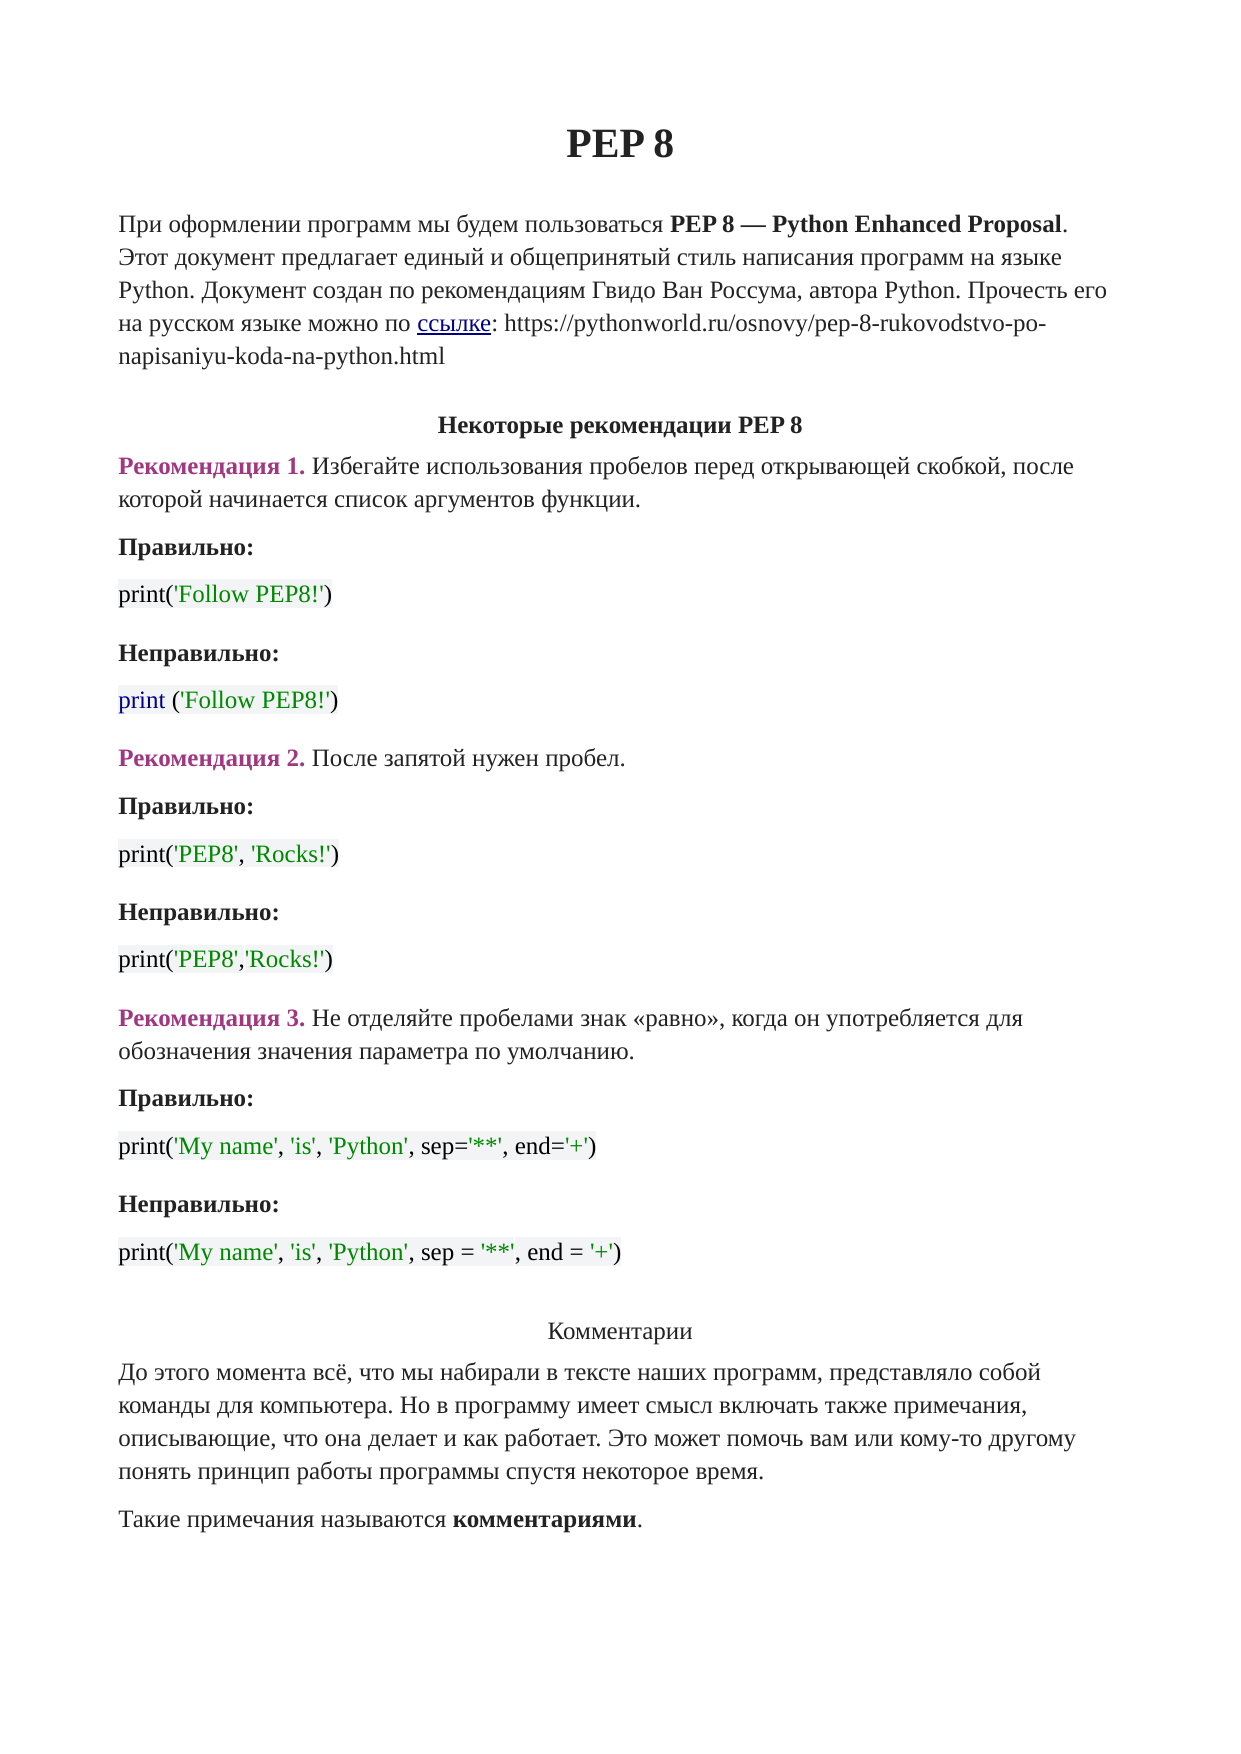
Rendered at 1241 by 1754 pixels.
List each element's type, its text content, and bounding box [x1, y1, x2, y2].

list PEP 8 [118, 118, 1122, 166]
text Такие примечания называются комментариями. [118, 1504, 1122, 1532]
text Правильно: [118, 1083, 1122, 1112]
text Неправильно: [118, 897, 1122, 926]
text Неправильно: [118, 1189, 1122, 1218]
text Правильно: [118, 791, 1122, 820]
text При оформлении программ мы будем пользоваться PEP 8 — Python Enhanced Proposal. Этот документ предлагает единый и общепринятый стиль написания программ на языке Python. Документ создан по рекомендациям Гвидо Ван Россума, автора Python. Прочесть его на русском языке можно по ссылке: https://pythonworld.ru/osnovy/pep-8-rukovodstvo-po-napisaniyu-koda-na-python.html [118, 209, 1122, 370]
text Рекомендация 2. После запятой нужен пробел. [118, 743, 1122, 772]
text Рекомендация 3. Не отделяйте пробелами знак «равно», когда он употребляется для обозначения значения параметра по умолчанию. [118, 1003, 1122, 1064]
text До этого момента всё, что мы набирали в тексте наших программ, представляло собой команды для компьютера. Но в программу имеет смысл включать также примечания, описывающие, что она делает и как работает. Это может помочь вам или кому-то другому понять принцип работы программы спустя некоторое время. [118, 1357, 1122, 1485]
subtitle Комментарии [118, 1316, 1122, 1344]
text print('My name', 'is', 'Python', sep='**', end='+') [118, 1131, 1122, 1160]
text Рекомендация 1. Избегайте использования пробелов перед открывающей скобкой, после которой начинается список аргументов функции. [118, 451, 1122, 513]
text print('PEP8', 'Rocks!') [118, 839, 1122, 867]
text Правильно: [118, 532, 1122, 561]
text print('Follow PEP8!') [118, 579, 1122, 608]
text print('My name', 'is', 'Python', sep = '**', end = '+') [118, 1237, 1122, 1266]
subtitle Некоторые рекомендации PEP 8 [118, 410, 1122, 439]
text print('PEP8','Rocks!') [118, 944, 1122, 973]
text print ('Follow PEP8!') [118, 685, 1122, 714]
text Неправильно: [118, 638, 1122, 666]
